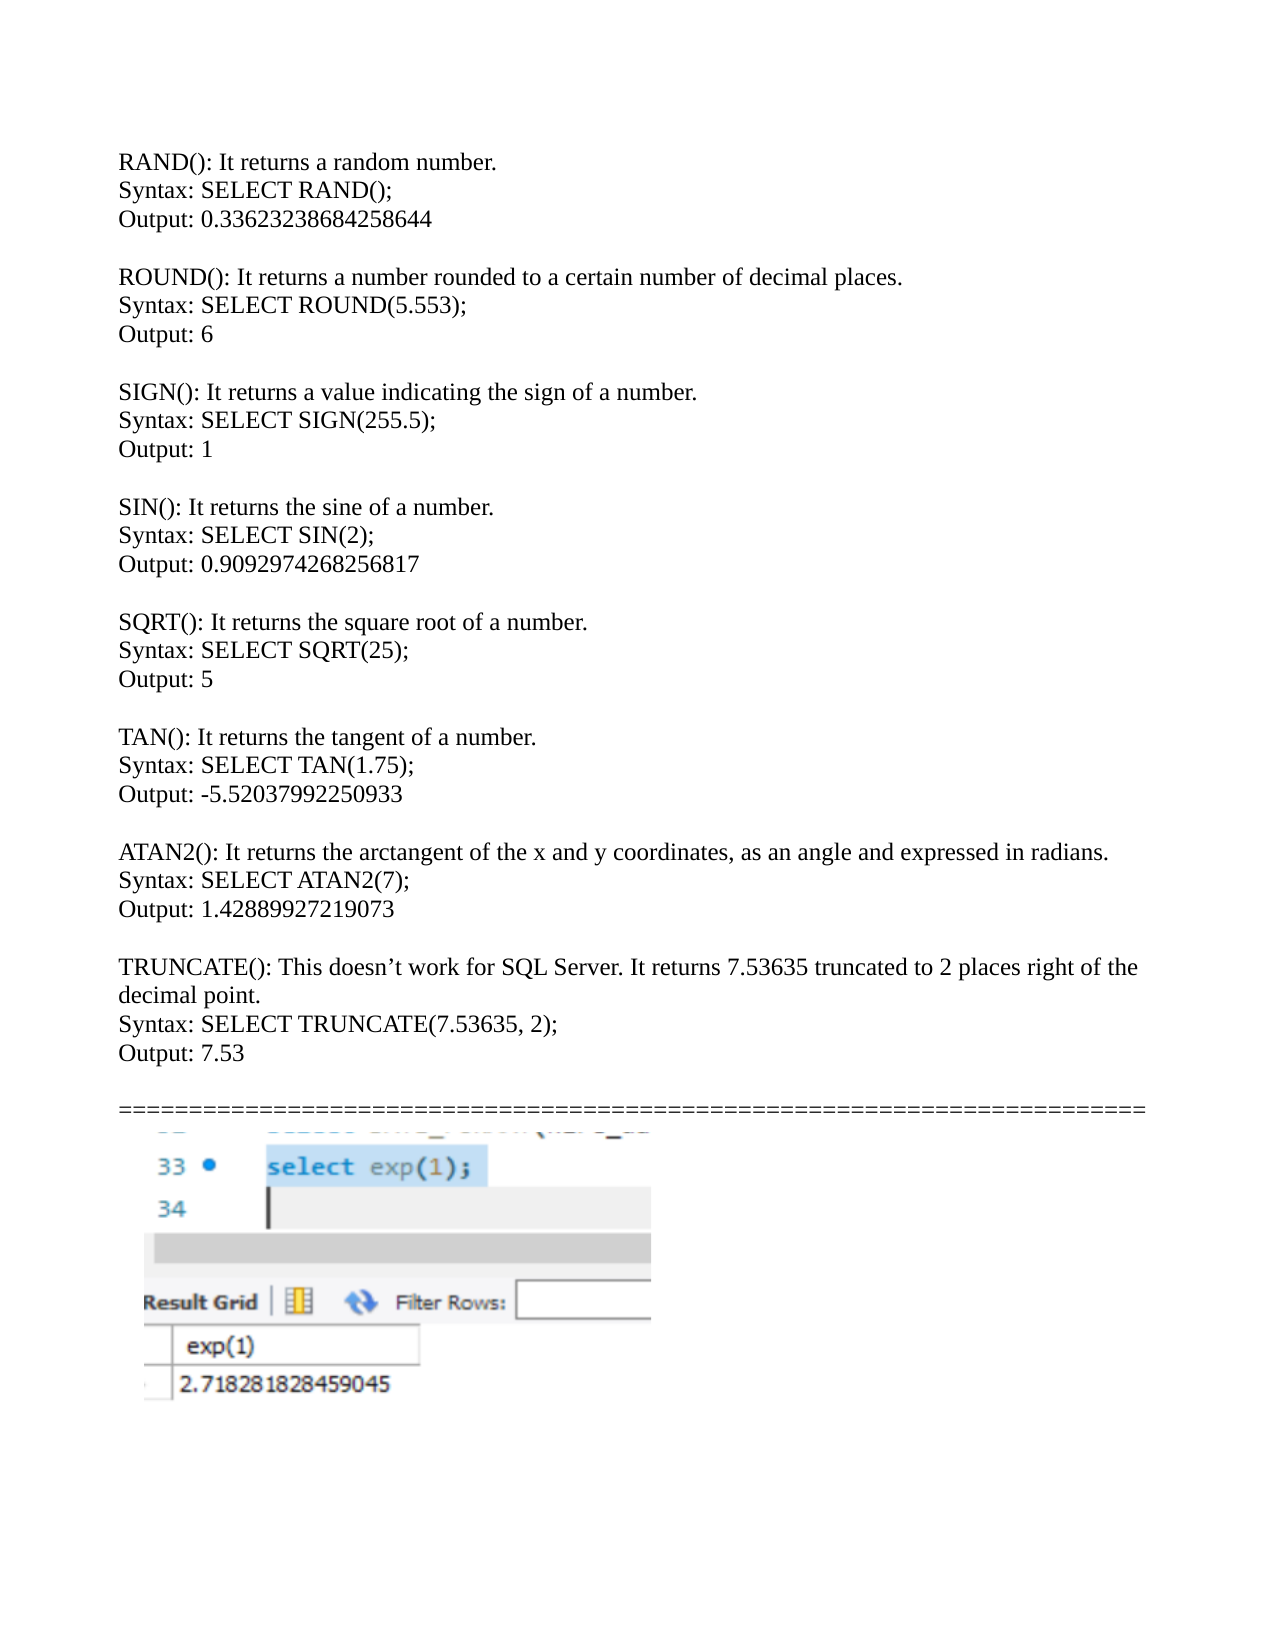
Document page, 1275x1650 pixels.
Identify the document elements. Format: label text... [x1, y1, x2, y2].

text TRUNCATE(): This doesn’t work for SQL Server. It returns 7.53635 truncated to 2 places right of the decimal point. [118, 952, 1157, 1009]
text ========================================================================= [118, 1096, 1157, 1124]
text Output: 5 [118, 664, 1157, 693]
text TAN(): It returns the tangent of a number. [118, 722, 1157, 751]
text SIN(): It returns the sine of a number. [118, 492, 1157, 521]
text Output: -5.52037992250933 [118, 779, 1157, 808]
text RAND(): It returns a random number. [118, 147, 1157, 176]
text Output: 0.9092974268256817 [118, 549, 1157, 578]
text ATAN2(): It returns the arctangent of the x and y coordinates, as an angle and expressed in radians. [118, 837, 1157, 866]
text Output: 6 [118, 319, 1157, 348]
text Output: 1 [118, 434, 1157, 463]
text SIGN(): It returns a value indicating the sign of a number. [118, 377, 1157, 406]
text Output: 1.42889927219073 [118, 894, 1157, 923]
text Syntax: SELECT TRUNCATE(7.53635, 2); [118, 1009, 1157, 1038]
text Syntax: SELECT SQRT(25); [118, 636, 1157, 664]
text Syntax: SELECT ROUND(5.553); [118, 291, 1157, 319]
text Syntax: SELECT TAN(1.75); [118, 751, 1157, 779]
text Syntax: SELECT RAND(); [118, 176, 1157, 204]
text Output: 0.33623238684258644 [118, 204, 1157, 233]
text Syntax: SELECT ATAN2(7); [118, 866, 1157, 894]
text Syntax: SELECT SIN(2); [118, 521, 1157, 549]
text Output: 7.53 [118, 1038, 1157, 1067]
text ROUND(): It returns a number rounded to a certain number of decimal places. [118, 262, 1157, 291]
text Syntax: SELECT SIGN(255.5); [118, 406, 1157, 434]
text SQRT(): It returns the square root of a number. [118, 607, 1157, 636]
picture [144, 1132, 652, 1478]
